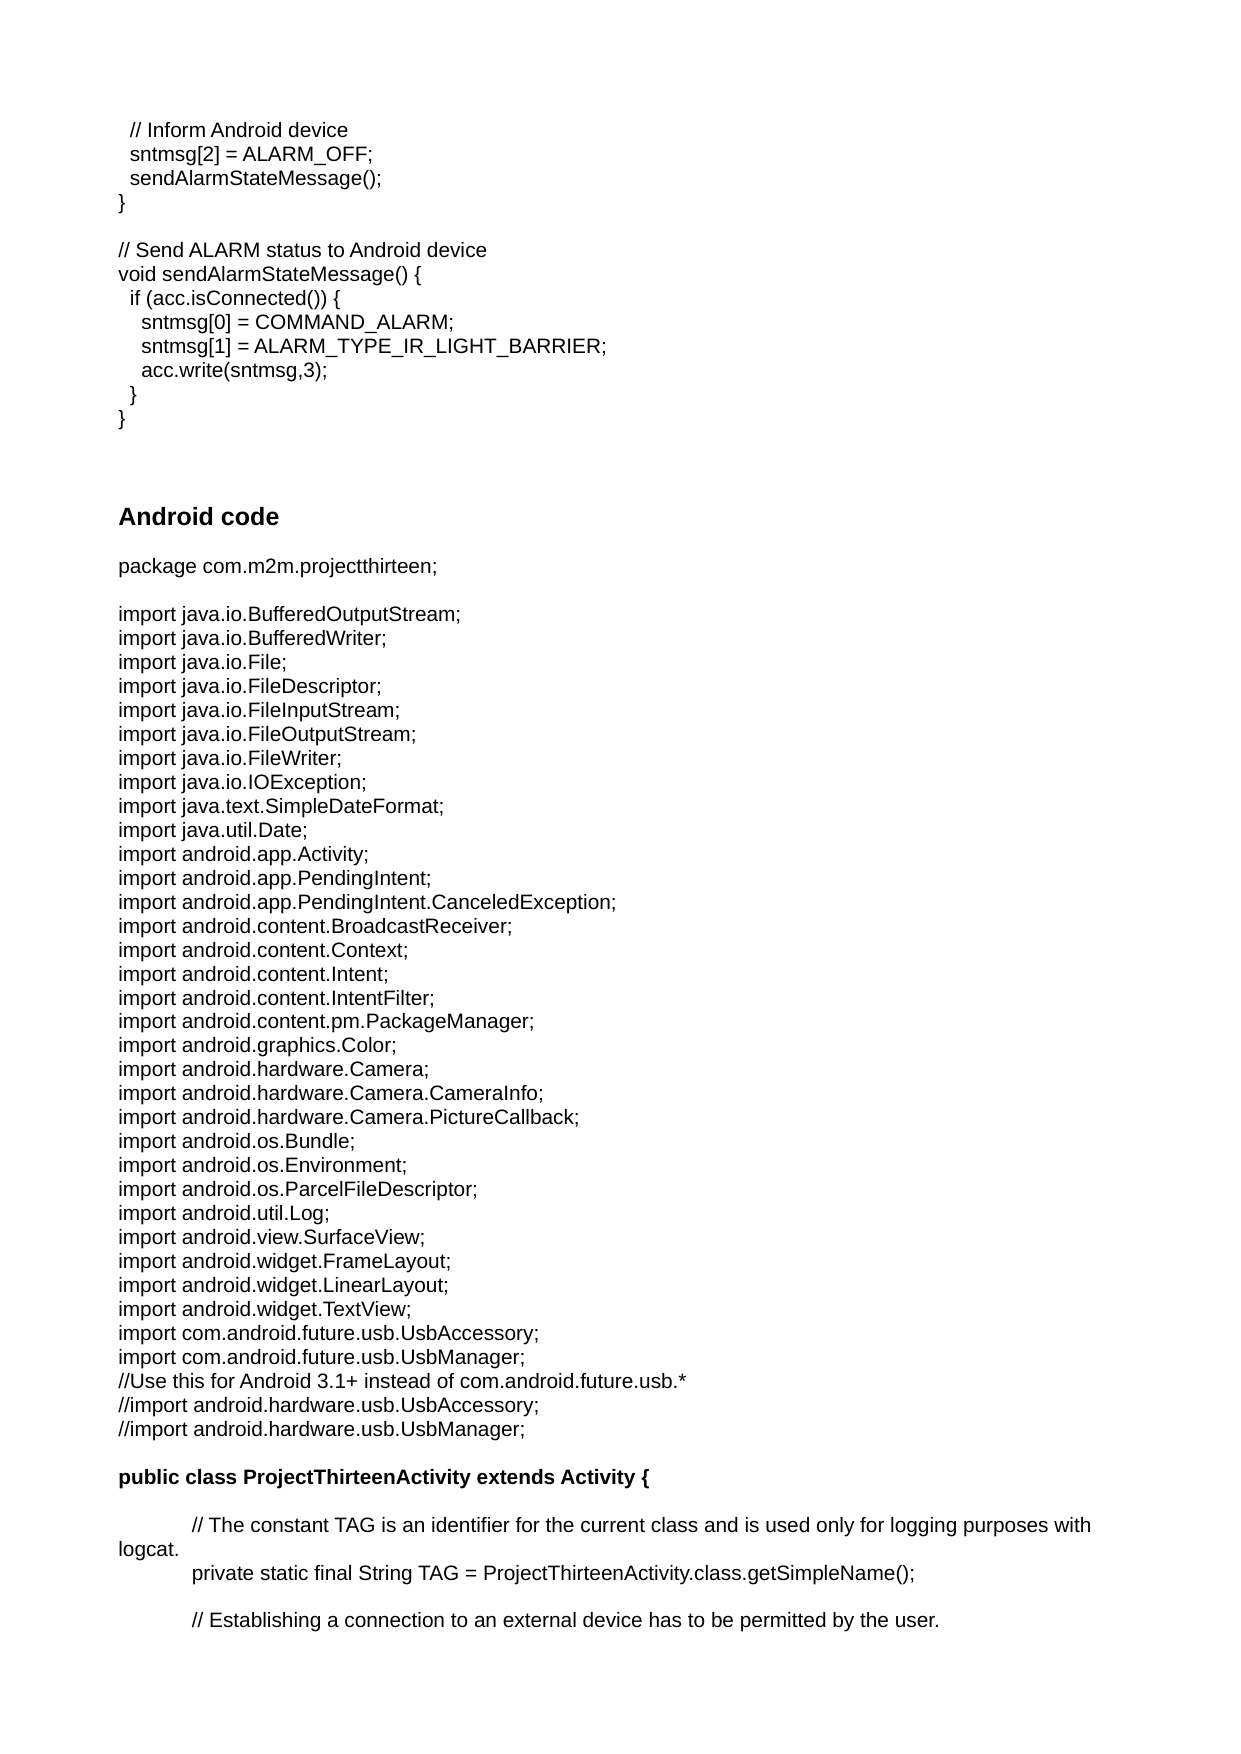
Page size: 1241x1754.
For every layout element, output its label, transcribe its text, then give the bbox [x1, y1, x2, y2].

text import java.io.FileWriter; [118, 746, 1122, 770]
text import com.android.future.usb.UsbAccessory; [118, 1321, 1122, 1345]
text import android.hardware.Camera; [118, 1057, 1122, 1081]
text import android.widget.FrameLayout; [118, 1249, 1122, 1273]
text //import android.hardware.usb.UsbAccessory; [118, 1393, 1122, 1417]
text import android.widget.LinearLayout; [118, 1273, 1122, 1297]
text import java.io.File; [118, 650, 1122, 674]
text sntmsg[1] = ALARM_TYPE_IR_LIGHT_BARRIER; [118, 334, 1122, 358]
text // Inform Android device [118, 118, 1122, 142]
text sntmsg[0] = COMMAND_ALARM; [118, 310, 1122, 334]
text //Use this for Android 3.1+ instead of com.android.future.usb.* [118, 1369, 1122, 1393]
text } [118, 190, 1122, 214]
text acc.write(sntmsg,3); [118, 358, 1122, 382]
text // Establishing a connection to an external device has to be permitted by the user. [118, 1608, 1122, 1632]
text import android.app.Activity; [118, 842, 1122, 866]
text //import android.hardware.usb.UsbManager; [118, 1417, 1122, 1441]
text import android.content.BroadcastReceiver; [118, 913, 1122, 937]
text import android.content.pm.PackageManager; [118, 1009, 1122, 1033]
text Android code [118, 501, 1122, 530]
text import android.util.Log; [118, 1201, 1122, 1225]
text // Send ALARM status to Android device [118, 238, 1122, 262]
text } [118, 406, 1122, 429]
text void sendAlarmStateMessage() { [118, 262, 1122, 286]
text import android.graphics.Color; [118, 1033, 1122, 1057]
text import android.os.ParcelFileDescriptor; [118, 1177, 1122, 1201]
text import android.app.PendingIntent; [118, 866, 1122, 889]
text import android.os.Environment; [118, 1153, 1122, 1177]
text import android.app.PendingIntent.CanceledException; [118, 889, 1122, 913]
text import java.io.BufferedOutputStream; [118, 602, 1122, 626]
text } [118, 382, 1122, 406]
text package com.m2m.projectthirteen; [118, 554, 1122, 578]
text import com.android.future.usb.UsbManager; [118, 1345, 1122, 1369]
text sendAlarmStateMessage(); [118, 166, 1122, 190]
text if (acc.isConnected()) { [118, 286, 1122, 310]
text import android.content.Intent; [118, 961, 1122, 985]
text import android.view.SurfaceView; [118, 1225, 1122, 1249]
text sntmsg[2] = ALARM_OFF; [118, 142, 1122, 166]
text import android.hardware.Camera.PictureCallback; [118, 1105, 1122, 1129]
text import android.content.IntentFilter; [118, 985, 1122, 1009]
text import java.text.SimpleDateFormat; [118, 794, 1122, 818]
text import java.io.FileOutputStream; [118, 722, 1122, 746]
text import android.hardware.Camera.CameraInfo; [118, 1081, 1122, 1105]
text public class ProjectThirteenActivity extends Activity { [118, 1464, 1122, 1488]
text import java.io.BufferedWriter; [118, 626, 1122, 650]
text import java.io.IOException; [118, 770, 1122, 794]
text private static final String TAG = ProjectThirteenActivity.class.getSimpleName(); [118, 1560, 1122, 1584]
text // The constant TAG is an identifier for the current class and is used only for logging purposes with logcat. [118, 1512, 1122, 1560]
text import java.util.Date; [118, 818, 1122, 842]
text import android.os.Bundle; [118, 1129, 1122, 1153]
text import java.io.FileInputStream; [118, 698, 1122, 722]
text import android.content.Context; [118, 937, 1122, 961]
text import android.widget.TextView; [118, 1297, 1122, 1321]
text import java.io.FileDescriptor; [118, 674, 1122, 698]
